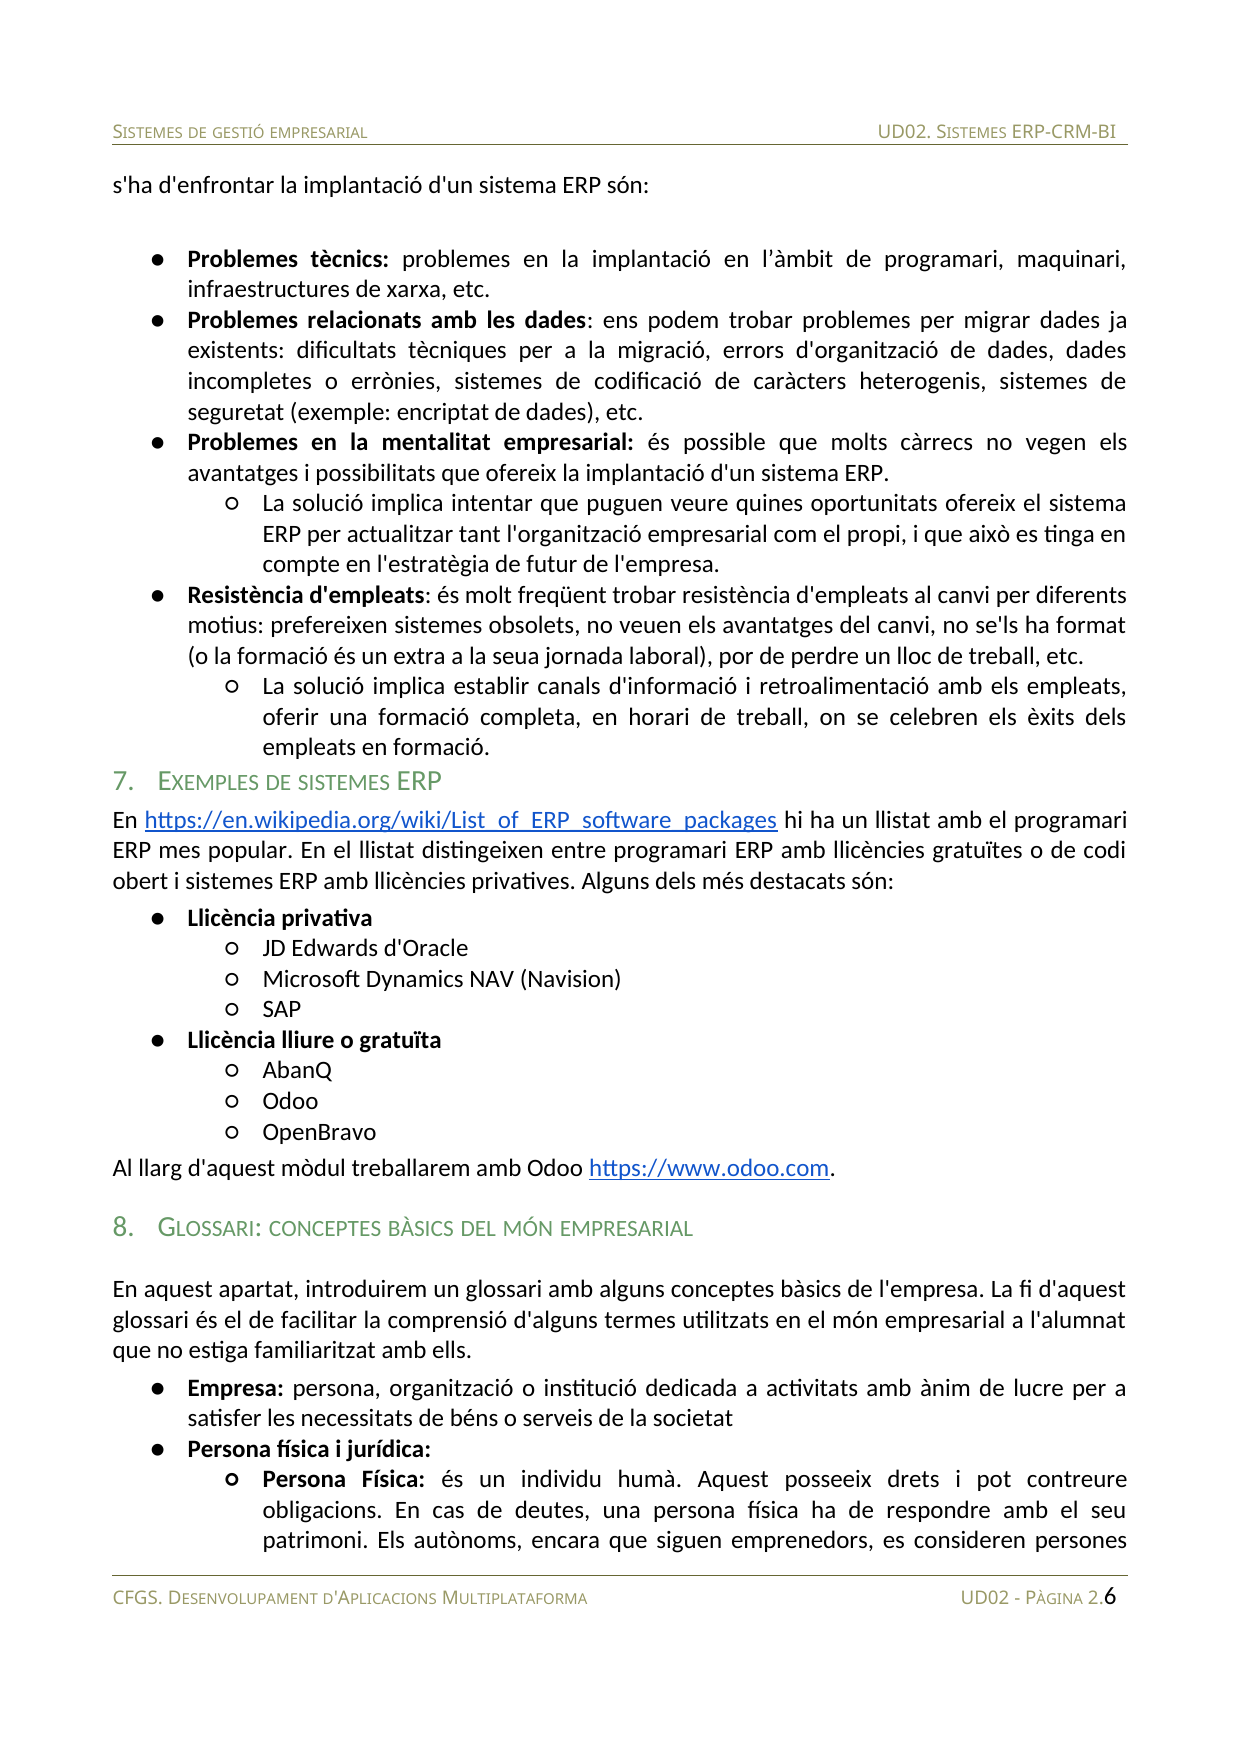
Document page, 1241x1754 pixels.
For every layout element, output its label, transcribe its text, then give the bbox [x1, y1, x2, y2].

list Llicència lliure o gratuïta [150, 1024, 1128, 1054]
list Resistència d'empleats: és molt freqüent trobar resistència d'empleats al canvi per diferents motius: prefereixen sistemes obsolets, no veuen els avantatges del canvi, no se'ls ha format (o la formació és un extra a la seua jornada laboral), por de perdre un lloc de treball, etc. [150, 579, 1128, 670]
text En https://en.wikipedia.org/wiki/List_of_ERP_software_packages hi ha un llistat amb el programari ERP mes popular. En el llistat distingeixen entre programari ERP amb llicències gratuïtes o de codi obert i sistemes ERP amb llicències privatives. Alguns dels més destacats són: [112, 804, 1128, 896]
list AbanQ [225, 1054, 1128, 1085]
list JD Edwards d'Oracle [225, 932, 1128, 963]
list Persona Física: és un individu humà. Aquest posseeix drets i pot contreure obligacions. En cas de deutes, una persona física ha de respondre amb el seu patrimoni. Els autònoms, encara que siguen emprenedors, es consideren persones [225, 1463, 1128, 1555]
list La solució implica establir canals d'informació i retroalimentació amb els empleats, oferir una formació completa, en horari de treball, on se celebren els èxits dels empleats en formació. [225, 670, 1128, 762]
subtitle Glossari: conceptes bàsics del món empresarial [112, 1208, 1128, 1243]
list Persona física i jurídica: [150, 1433, 1128, 1463]
list Problemes en la mentalitat empresarial: és possible que molts càrrecs no vegen els avantatges i possibilitats que ofereix la implantació d'un sistema ERP. [150, 426, 1128, 487]
list Microsoft Dynamics NAV (Navision) [225, 963, 1128, 993]
list SAP [225, 993, 1128, 1024]
list Odoo [225, 1085, 1128, 1116]
subtitle Exemples de sistemes ERP [112, 762, 1128, 797]
text Al llarg d'aquest mòdul treballarem amb Odoo https://www.odoo.com. [112, 1153, 1128, 1183]
list Llicència privativa [150, 902, 1128, 932]
list Problemes relacionats amb les dades: ens podem trobar problemes per migrar dades ja existents: dificultats tècniques per a la migració, errors d'organització de dades, dades incompletes o errònies, sistemes de codificació de caràcters heterogenis, sistemes de seguretat (exemple: encriptat de dades), etc. [150, 304, 1128, 426]
list Empresa: persona, organització o institució dedicada a activitats amb ànim de lucre per a satisfer les necessitats de béns o serveis de la societat [150, 1372, 1128, 1433]
text s'ha d'enfrontar la implantació d'un sistema ERP són: [112, 169, 1128, 199]
list Problemes tècnics: problemes en la implantació en l’àmbit de programari, maquinari, infraestructures de xarxa, etc. [150, 243, 1128, 304]
list La solució implica intentar que puguen veure quines oportunitats ofereix el sistema ERP per actualitzar tant l'organització empresarial com el propi, i que això es tinga en compte en l'estratègia de futur de l'empresa. [225, 487, 1128, 579]
text En aquest apartat, introduirem un glossari amb alguns conceptes bàsics de l'empresa. La fi d'aquest glossari és el de facilitar la comprensió d'alguns termes utilitzats en el món empresarial a l'alumnat que no estiga familiaritzat amb ells. [112, 1274, 1128, 1365]
list OpenBravo [225, 1116, 1128, 1146]
